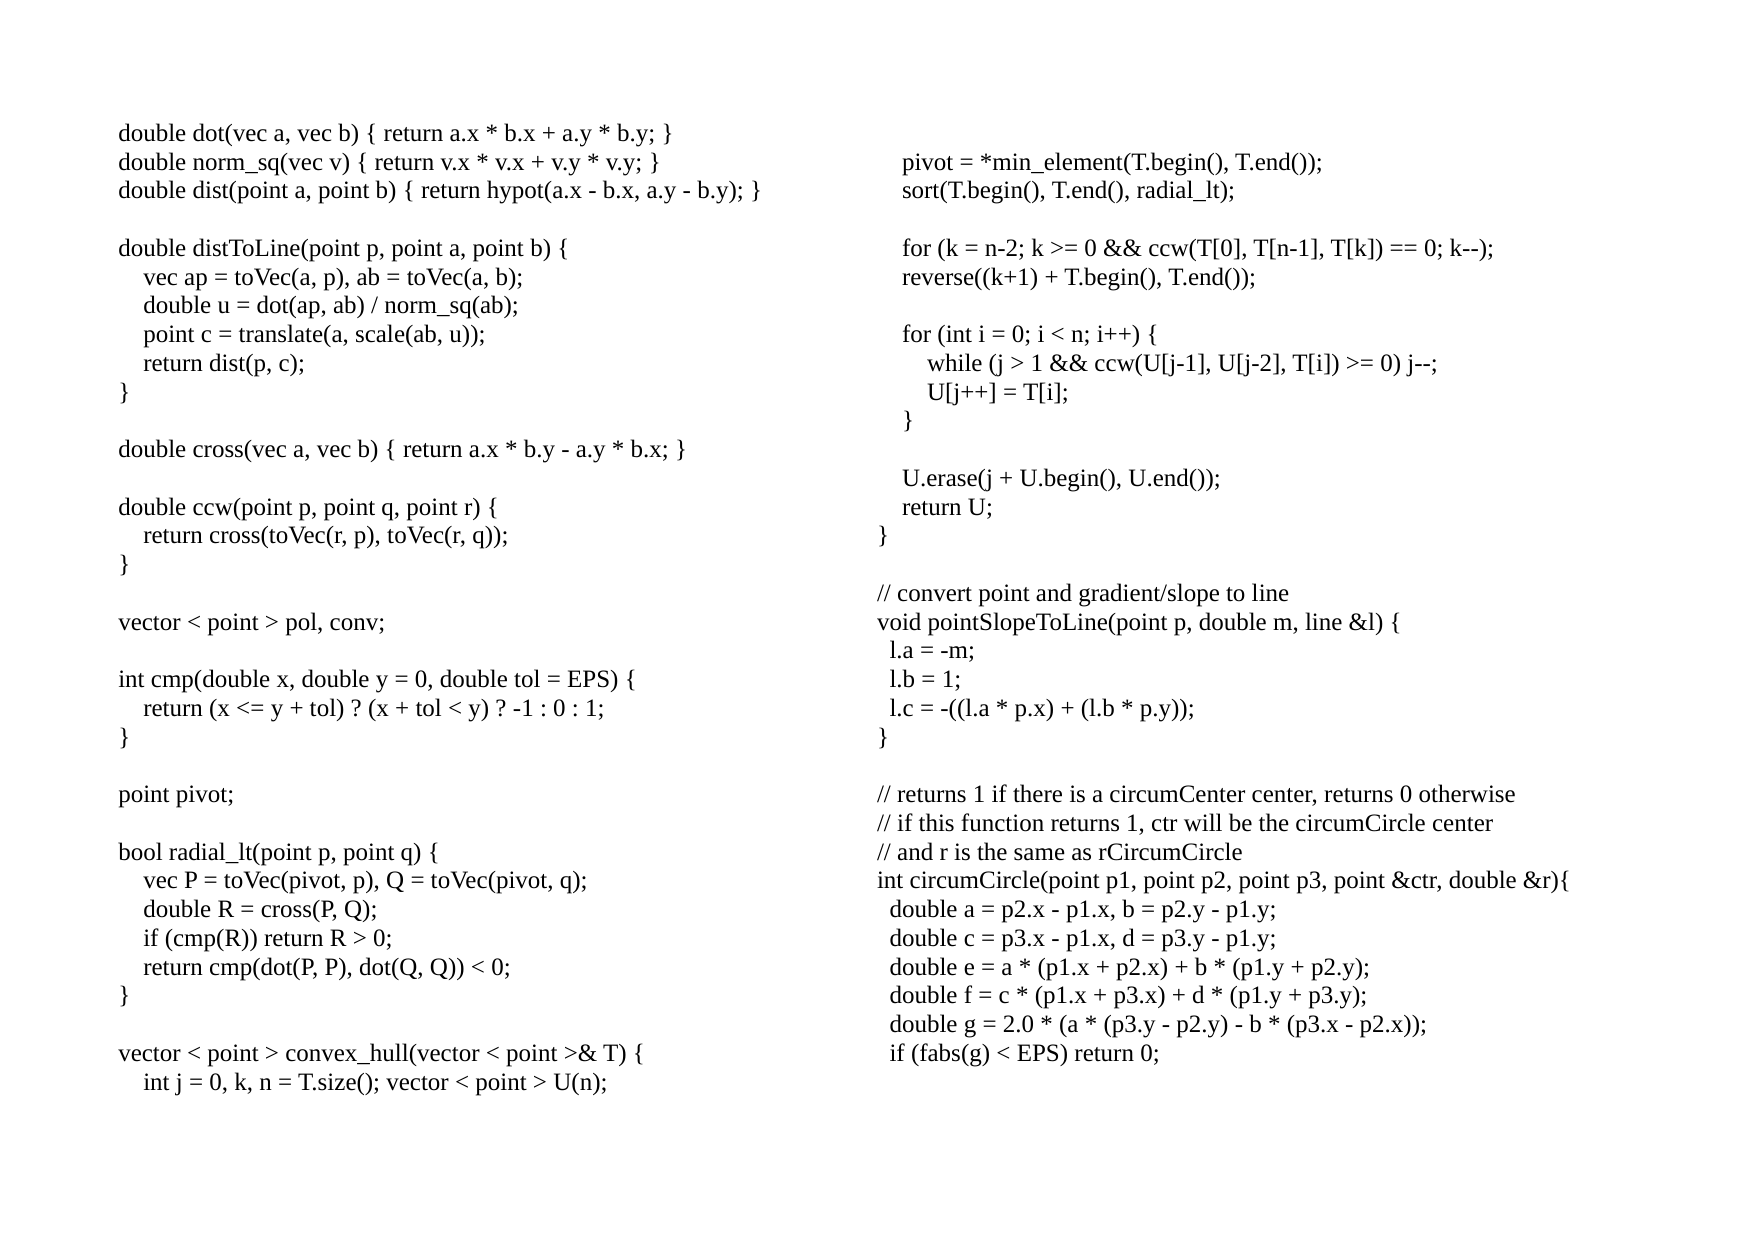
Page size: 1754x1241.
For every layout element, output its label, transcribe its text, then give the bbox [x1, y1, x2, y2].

text } [118, 549, 877, 578]
text } [877, 521, 1635, 549]
text double f = c * (p1.x + p3.x) + d * (p1.y + p3.y); [877, 981, 1635, 1009]
text point c = translate(a, scale(ab, u)); [118, 319, 877, 348]
text } [118, 981, 877, 1009]
text } [118, 377, 877, 406]
text int circumCircle(point p1, point p2, point p3, point &ctr, double &r){ [877, 866, 1635, 894]
text } [877, 406, 1635, 434]
text void pointSlopeToLine(point p, double m, line &l) { [877, 607, 1635, 636]
text l.a = -m; [877, 636, 1635, 664]
text int j = 0, k, n = T.size(); vector < point > U(n); [118, 1067, 877, 1096]
text double e = a * (p1.x + p2.x) + b * (p1.y + p2.y); [877, 952, 1635, 981]
text double distToLine(point p, point a, point b) { [118, 233, 877, 262]
text return cross(toVec(r, p), toVec(r, q)); [118, 521, 877, 549]
text while (j > 1 && ccw(U[j-1], U[j-2], T[i]) >= 0) j--; [877, 348, 1635, 377]
text double dist(point a, point b) { return hypot(a.x - b.x, a.y - b.y); } [118, 176, 877, 204]
text double g = 2.0 * (a * (p3.y - p2.y) - b * (p3.x - p2.x)); [877, 1009, 1635, 1038]
text U[j++] = T[i]; [877, 377, 1635, 406]
text double c = p3.x - p1.x, d = p3.y - p1.y; [877, 923, 1635, 952]
text vector < point > convex_hull(vector < point >& T) { [118, 1038, 877, 1067]
text double a = p2.x - p1.x, b = p2.y - p1.y; [877, 894, 1635, 923]
text double u = dot(ap, ab) / norm_sq(ab); [118, 291, 877, 319]
text pivot = *min_element(T.begin(), T.end()); [877, 147, 1635, 176]
text double norm_sq(vec v) { return v.x * v.x + v.y * v.y; } [118, 147, 877, 176]
text if (fabs(g) < EPS) return 0; [877, 1038, 1635, 1067]
text vec P = toVec(pivot, p), Q = toVec(pivot, q); [118, 866, 877, 894]
text reverse((k+1) + T.begin(), T.end()); [877, 262, 1635, 291]
text // returns 1 if there is a circumCenter center, returns 0 otherwise [877, 779, 1635, 808]
text l.c = -((l.a * p.x) + (l.b * p.y)); [877, 693, 1635, 722]
text l.b = 1; [877, 664, 1635, 693]
text double cross(vec a, vec b) { return a.x * b.y - a.y * b.x; } [118, 434, 877, 463]
text for (k = n-2; k >= 0 && ccw(T[0], T[n-1], T[k]) == 0; k--); [877, 233, 1635, 262]
text vec ap = toVec(a, p), ab = toVec(a, b); [118, 262, 877, 291]
text // and r is the same as rCircumCircle [877, 837, 1635, 866]
text } [877, 722, 1635, 751]
text return U; [877, 492, 1635, 521]
text if (cmp(R)) return R > 0; [118, 923, 877, 952]
text vector < point > pol, conv; [118, 607, 877, 636]
text return (x <= y + tol) ? (x + tol < y) ? -1 : 0 : 1; [118, 693, 877, 722]
text // convert point and gradient/slope to line [877, 578, 1635, 607]
text double ccw(point p, point q, point r) { [118, 492, 877, 521]
text // if this function returns 1, ctr will be the circumCircle center [877, 808, 1635, 837]
text for (int i = 0; i < n; i++) { [877, 319, 1635, 348]
text double R = cross(P, Q); [118, 894, 877, 923]
text } [118, 722, 877, 751]
text return dist(p, c); [118, 348, 877, 377]
text sort(T.begin(), T.end(), radial_lt); [877, 176, 1635, 204]
text int cmp(double x, double y = 0, double tol = EPS) { [118, 664, 877, 693]
text bool radial_lt(point p, point q) { [118, 837, 877, 866]
text point pivot; [118, 779, 877, 808]
text U.erase(j + U.begin(), U.end()); [877, 463, 1635, 492]
text double dot(vec a, vec b) { return a.x * b.x + a.y * b.y; } [118, 118, 877, 147]
text return cmp(dot(P, P), dot(Q, Q)) < 0; [118, 952, 877, 981]
